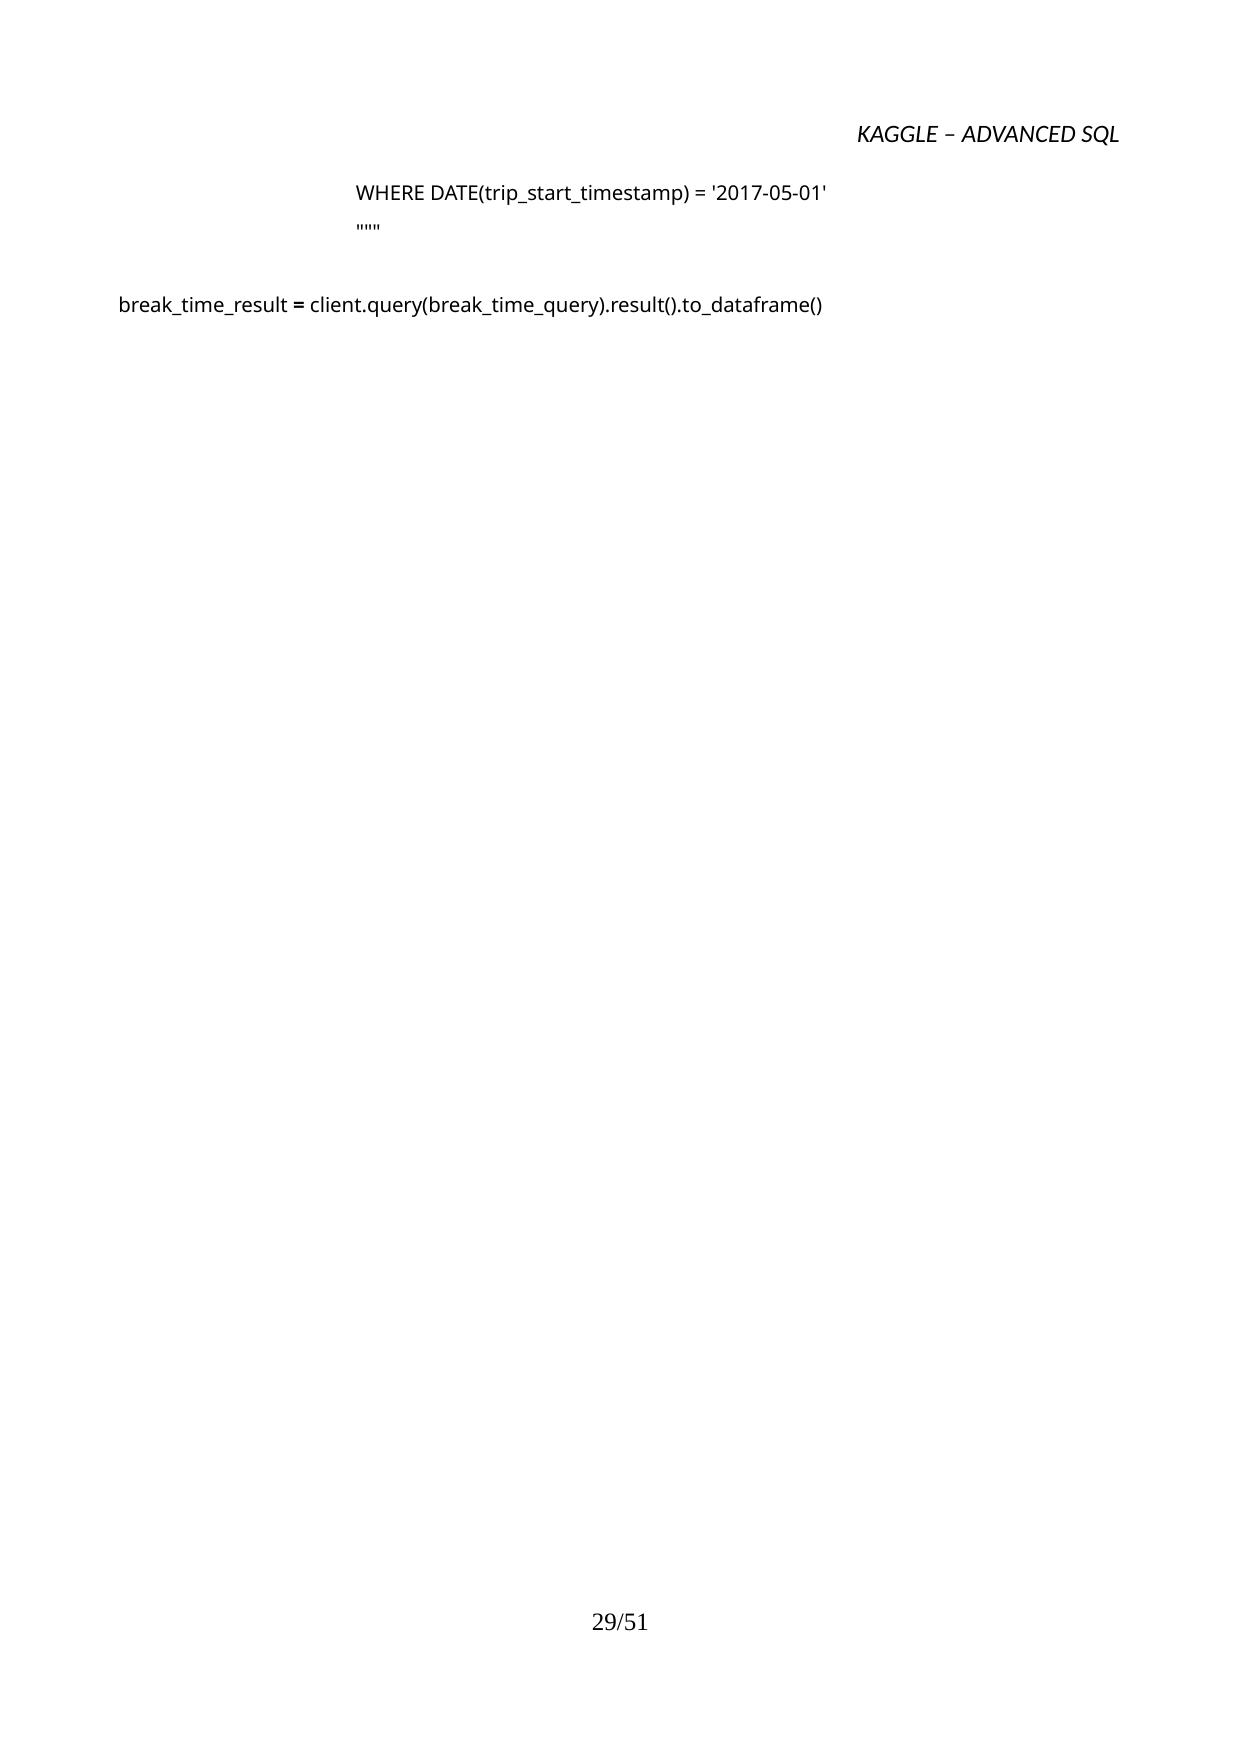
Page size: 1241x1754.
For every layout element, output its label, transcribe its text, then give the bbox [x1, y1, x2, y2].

text break_time_result = client.query(break_time_query).result().to_dataframe() [118, 291, 1122, 319]
text """ [118, 218, 1122, 246]
text WHERE DATE(trip_start_timestamp) = '2017-05-01' [118, 178, 1122, 206]
